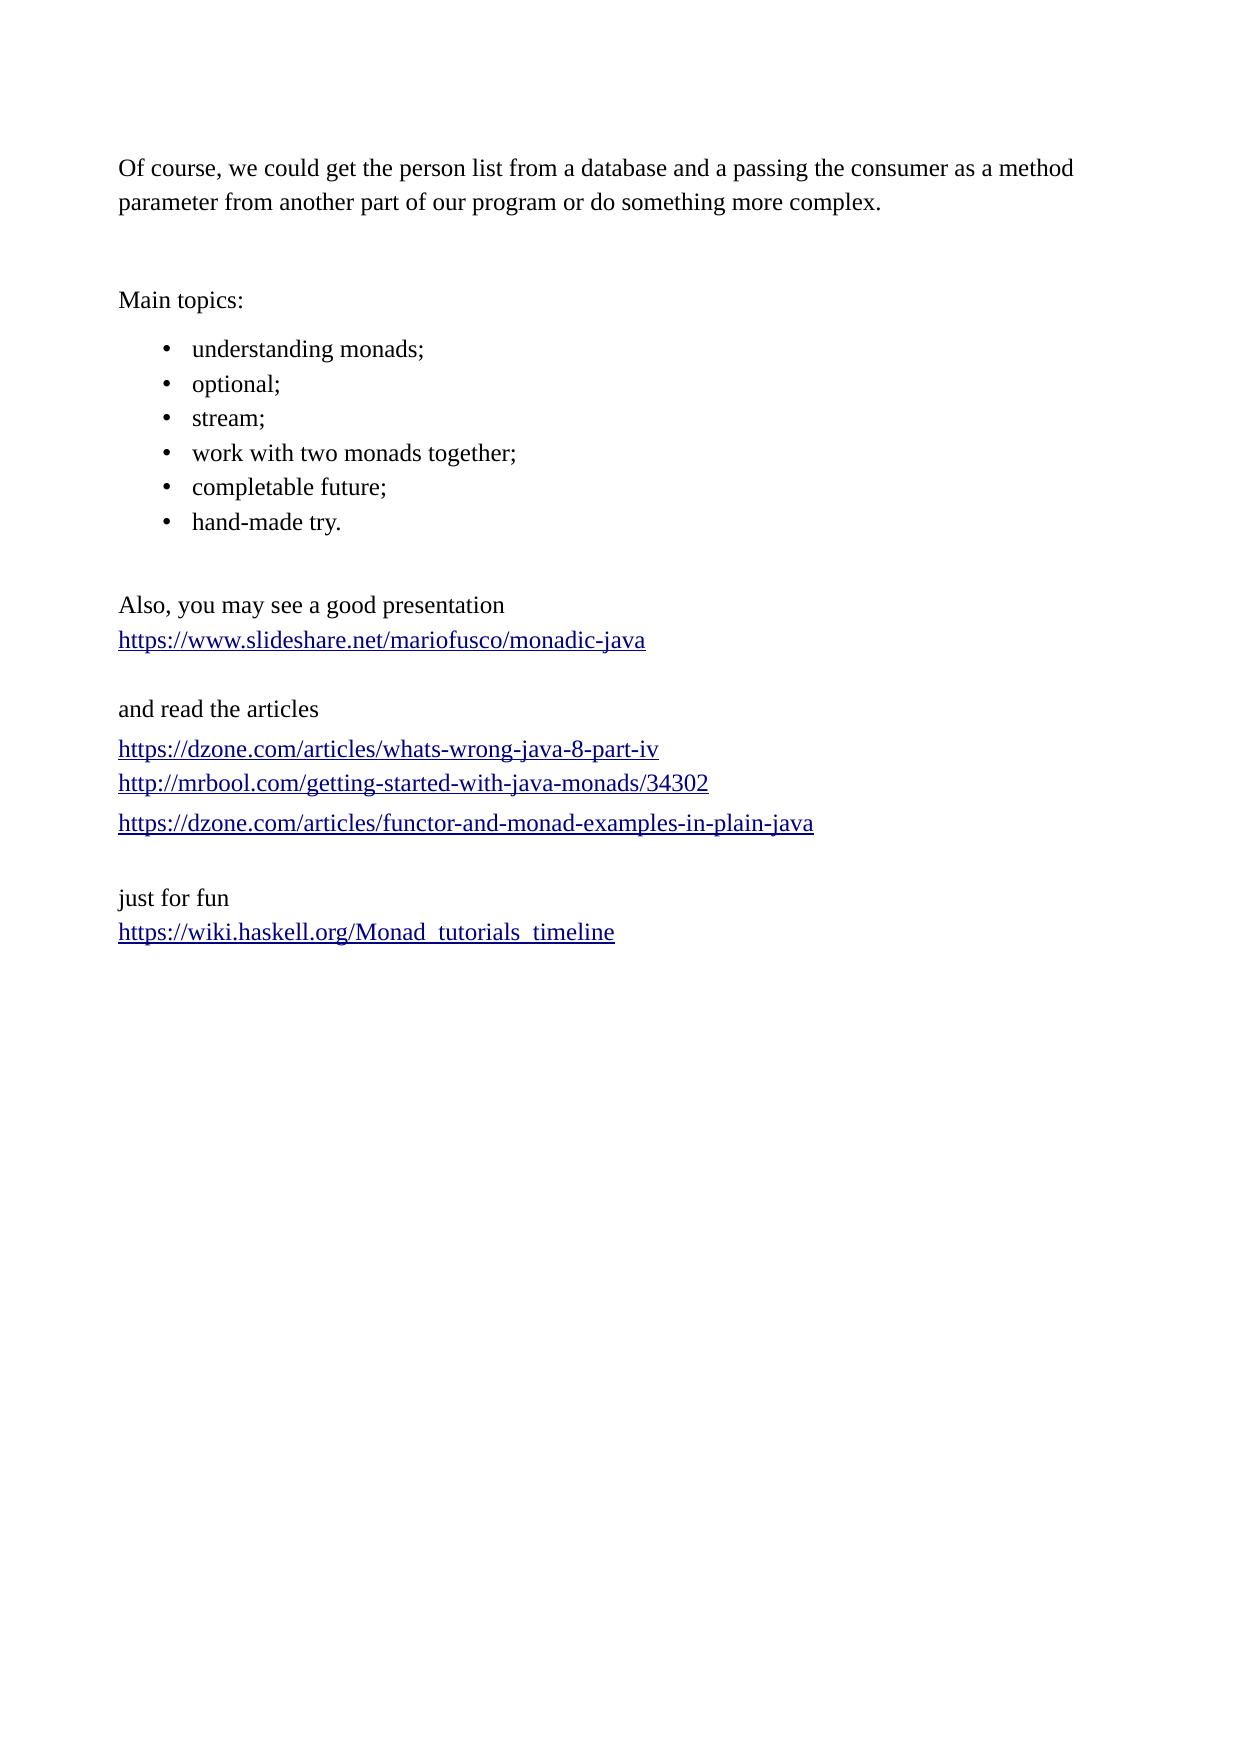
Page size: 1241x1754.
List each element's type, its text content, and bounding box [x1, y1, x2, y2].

list hand-made try. [162, 507, 1122, 535]
text Of course, we could get the person list from a database and a passing the consumer as a method parameter from another part of our program or do something more complex. [118, 118, 1122, 216]
text Main topics: [118, 285, 1122, 314]
list work with two monads together; [162, 438, 1122, 466]
list understanding monads; [162, 334, 1122, 363]
list completable future; [162, 472, 1122, 501]
text just for fun [118, 883, 1122, 912]
text https://dzone.com/articles/functor-and-monad-examples-in-plain-java﻿ [118, 808, 1122, 842]
list optional; [162, 369, 1122, 397]
text Also, you may see a good presentation https://www.slideshare.net/mariofusco/monadic-java and read the ﻿articles https://dzone.com/articles/whats-wrong-java-8-part-iv [118, 590, 1122, 762]
text https://wiki.haskell.org/Monad_tutorials_timeline [118, 917, 1122, 946]
list stream; [162, 403, 1122, 432]
text http://mrbool.com/getting-started-with-java-monads/34302﻿ [118, 768, 1122, 802]
